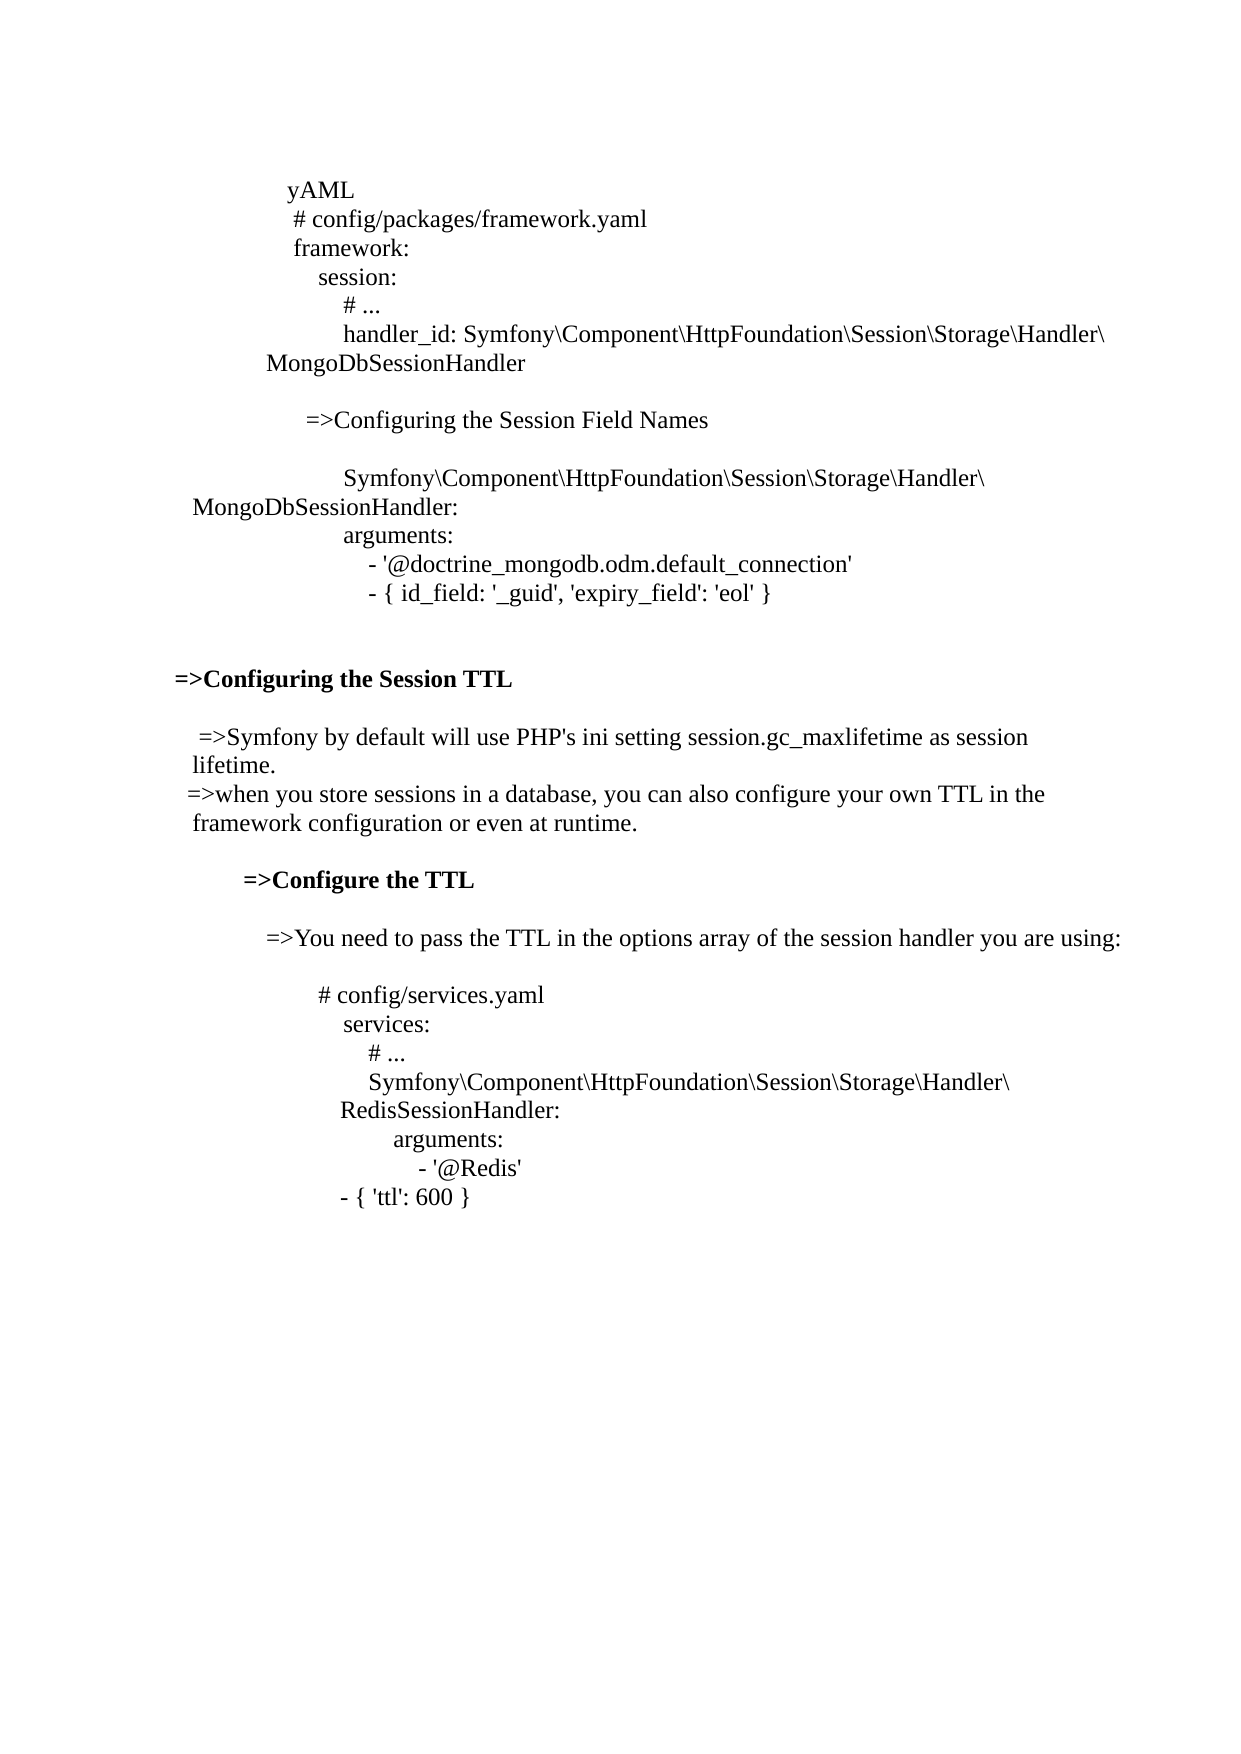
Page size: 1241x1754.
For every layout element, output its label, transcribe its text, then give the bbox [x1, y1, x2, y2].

text - '@Redis' [118, 1153, 1122, 1182]
text framework: [118, 233, 1122, 262]
text =>Configuring the Session Field Names [118, 406, 1122, 434]
text # ... [118, 1038, 1122, 1067]
text handler_id: Symfony\Component\HttpFoundation\Session\Storage\Handler\ MongoDbSessionHandler [118, 319, 1122, 377]
text =>Configure the TTL [118, 866, 1122, 894]
text - { id_field: '_guid', 'expiry_field': 'eol' } [118, 578, 1122, 607]
text =>Configuring the Session TTL [118, 664, 1122, 693]
text # config/packages/framework.yaml [118, 204, 1122, 233]
text services: [118, 1009, 1122, 1038]
text arguments: [118, 521, 1122, 549]
text yAML [118, 176, 1122, 204]
text =>Symfony by default will use PHP's ini setting session.gc_maxlifetime as session lifetime. [118, 722, 1122, 779]
text # ... [118, 291, 1122, 319]
text Symfony\Component\HttpFoundation\Session\Storage\Handler\ RedisSessionHandler: [118, 1067, 1122, 1124]
text =>when you store sessions in a database, you can also configure your own TTL in the framework configuration or even at runtime. [118, 779, 1122, 837]
text - { 'ttl': 600 } [118, 1182, 1122, 1211]
text Symfony\Component\HttpFoundation\Session\Storage\Handler\ MongoDbSessionHandler: [118, 463, 1122, 521]
text - '@doctrine_mongodb.odm.default_connection' [118, 549, 1122, 578]
text =>You need to pass the TTL in the options array of the session handler you are using: [118, 923, 1122, 952]
text arguments: [118, 1124, 1122, 1153]
text # config/services.yaml [118, 981, 1122, 1009]
text session: [118, 262, 1122, 291]
